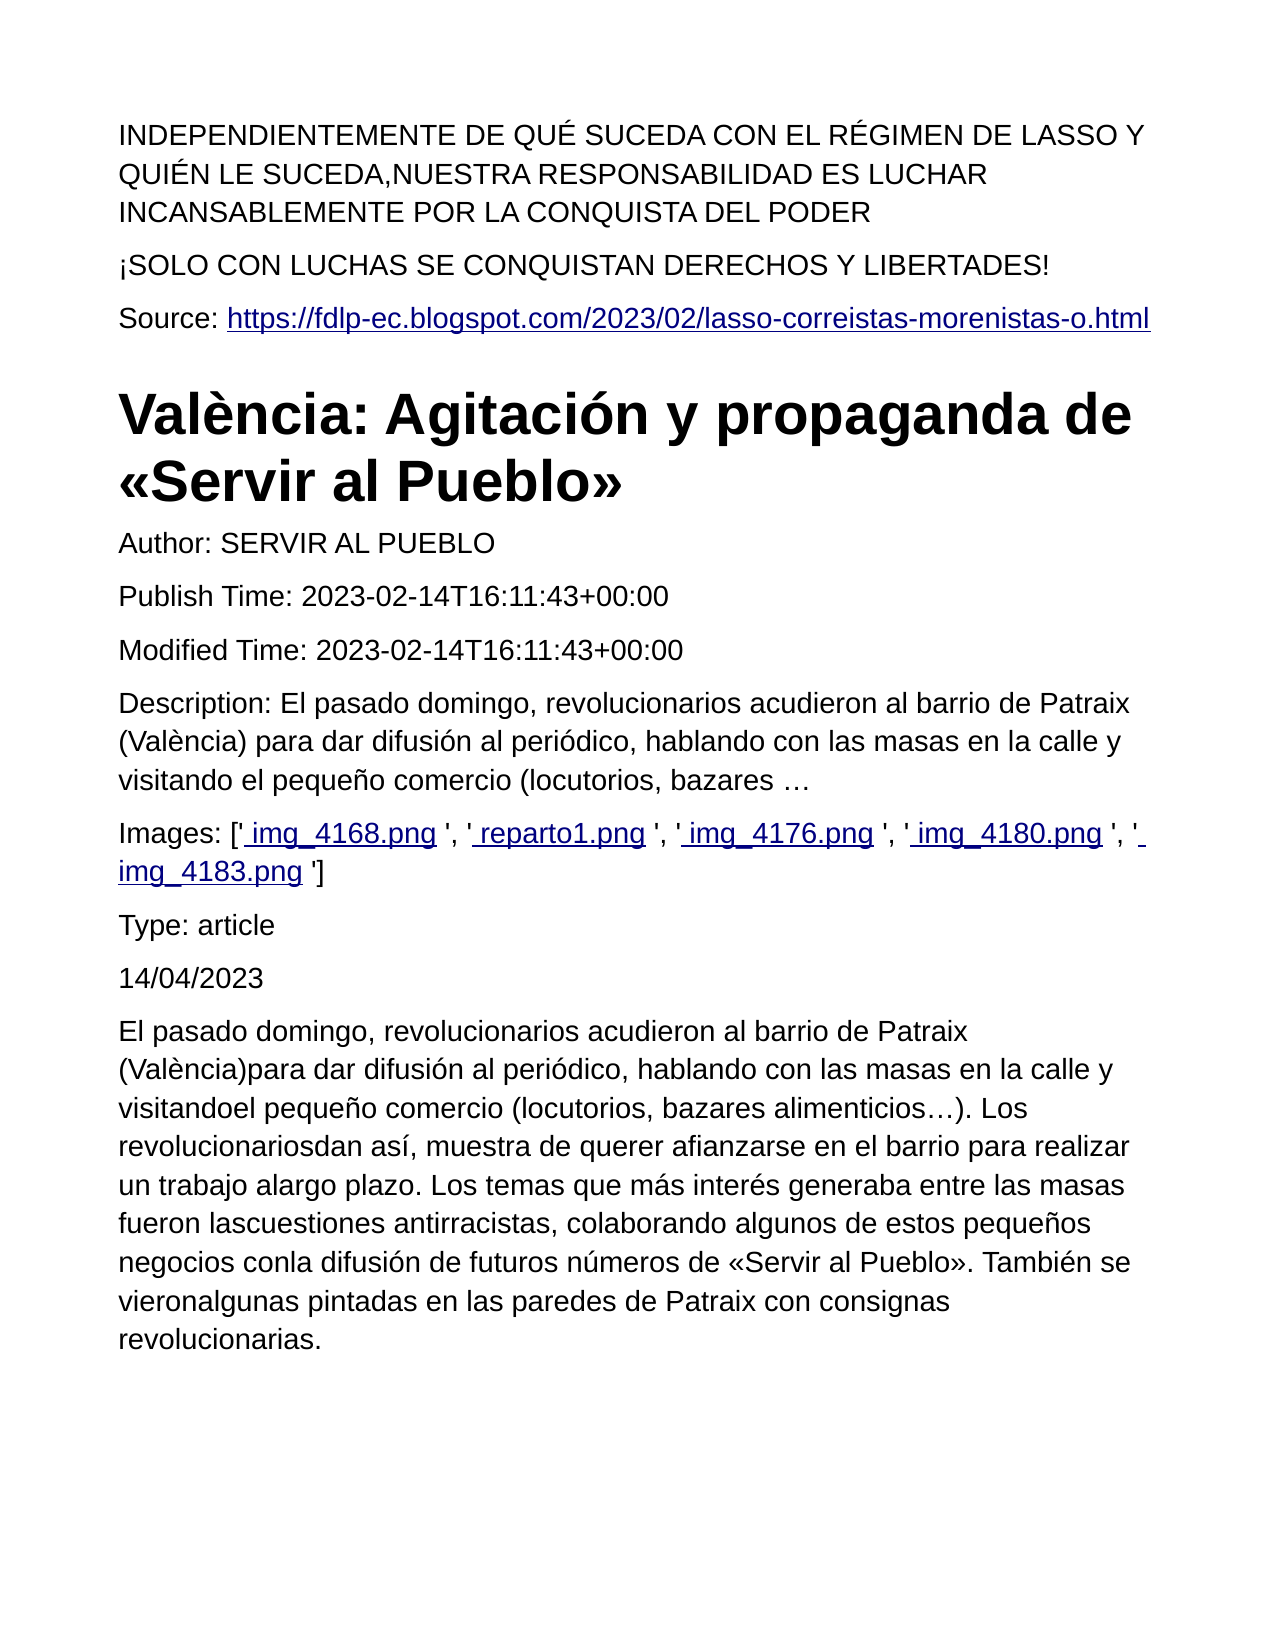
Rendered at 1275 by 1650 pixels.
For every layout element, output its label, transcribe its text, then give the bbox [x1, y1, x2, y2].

text Source: https://fdlp-ec.blogspot.com/2023/02/lasso-correistas-morenistas-o.html [118, 301, 1157, 335]
text Description: El pasado domingo, revolucionarios acudieron al barrio de Patraix (València) para dar difusión al periódico, hablando con las masas en la calle y visitando el pequeño comercio (locutorios, bazares … [118, 686, 1157, 796]
text Publish Time: 2023-02-14T16:11:43+00:00 [118, 579, 1157, 613]
text Type: article [118, 907, 1157, 941]
text 14/04/2023 [118, 961, 1157, 994]
text ¡SOLO CON LUCHAS SE CONQUISTAN DERECHOS Y LIBERTADES! [118, 248, 1157, 282]
text Author: SERVIR AL PUEBLO [118, 526, 1157, 560]
text INDEPENDIENTEMENTE DE QUÉ SUCEDA CON EL RÉGIMEN DE LASSO Y QUIÉN LE SUCEDA,NUESTRA RESPONSABILIDAD ES LUCHAR INCANSABLEMENTE POR LA CONQUISTA DEL PODER [118, 118, 1157, 229]
subtitle València: Agitación y propaganda de «Servir al Pueblo» [118, 379, 1157, 514]
text Images: [' img_4168.png ', ' reparto1.png ', ' img_4176.png ', ' img_4180.png ', ' img_4183.png '] [118, 816, 1157, 888]
text Modified Time: 2023-02-14T16:11:43+00:00 [118, 632, 1157, 666]
text El pasado domingo, revolucionarios acudieron al barrio de Patraix (València)para dar difusión al periódico, hablando con las masas en la calle y visitandoel pequeño comercio (locutorios, bazares alimenticios…). Los revolucionariosdan así, muestra de querer afianzarse en el barrio para realizar un trabajo alargo plazo. Los temas que más interés generaba entre las masas fueron lascuestiones antirracistas, colaborando algunos de estos pequeños negocios conla difusión de futuros números de «Servir al Pueblo». También se vieronalgunas pintadas en las paredes de Patraix con consignas revolucionarias. [118, 1014, 1157, 1356]
